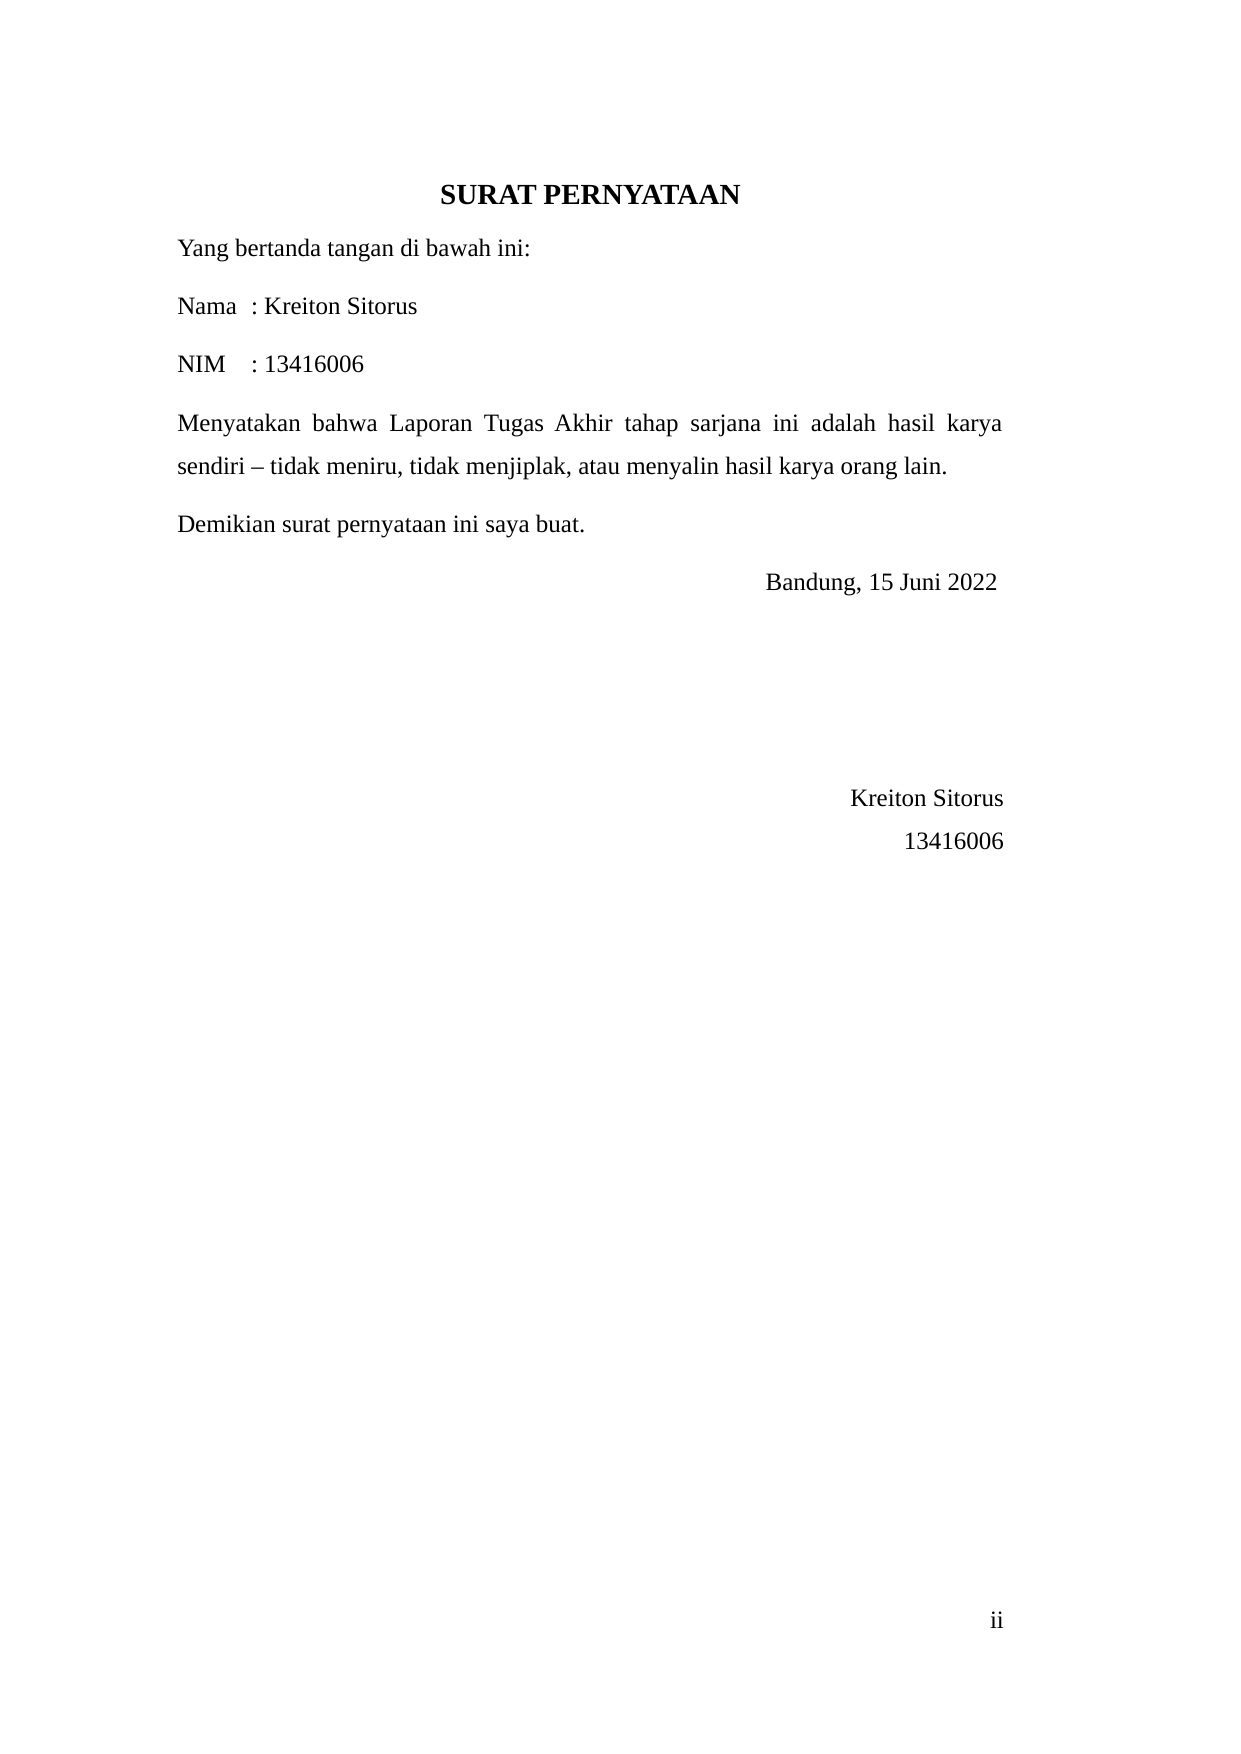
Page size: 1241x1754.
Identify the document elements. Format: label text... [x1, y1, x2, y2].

text Menyatakan bahwa Laporan Tugas Akhir tahap sarjana ini adalah hasil karya sendiri – tidak meniru, tidak menjiplak, atau menyalin hasil karya orang lain. [177, 408, 1003, 479]
text Demikian surat pernyataan ini saya buat. [177, 509, 1003, 538]
text Nama : Kreiton Sitorus [177, 291, 1003, 320]
subtitle Surat Pernyataan [177, 177, 1003, 211]
text Yang bertanda tangan di bawah ini: [177, 233, 1003, 262]
text Bandung, 15 Juni 2022 Kreiton Sitorus 13416006 [177, 567, 1003, 854]
text NIM : 13416006 [177, 349, 1003, 378]
